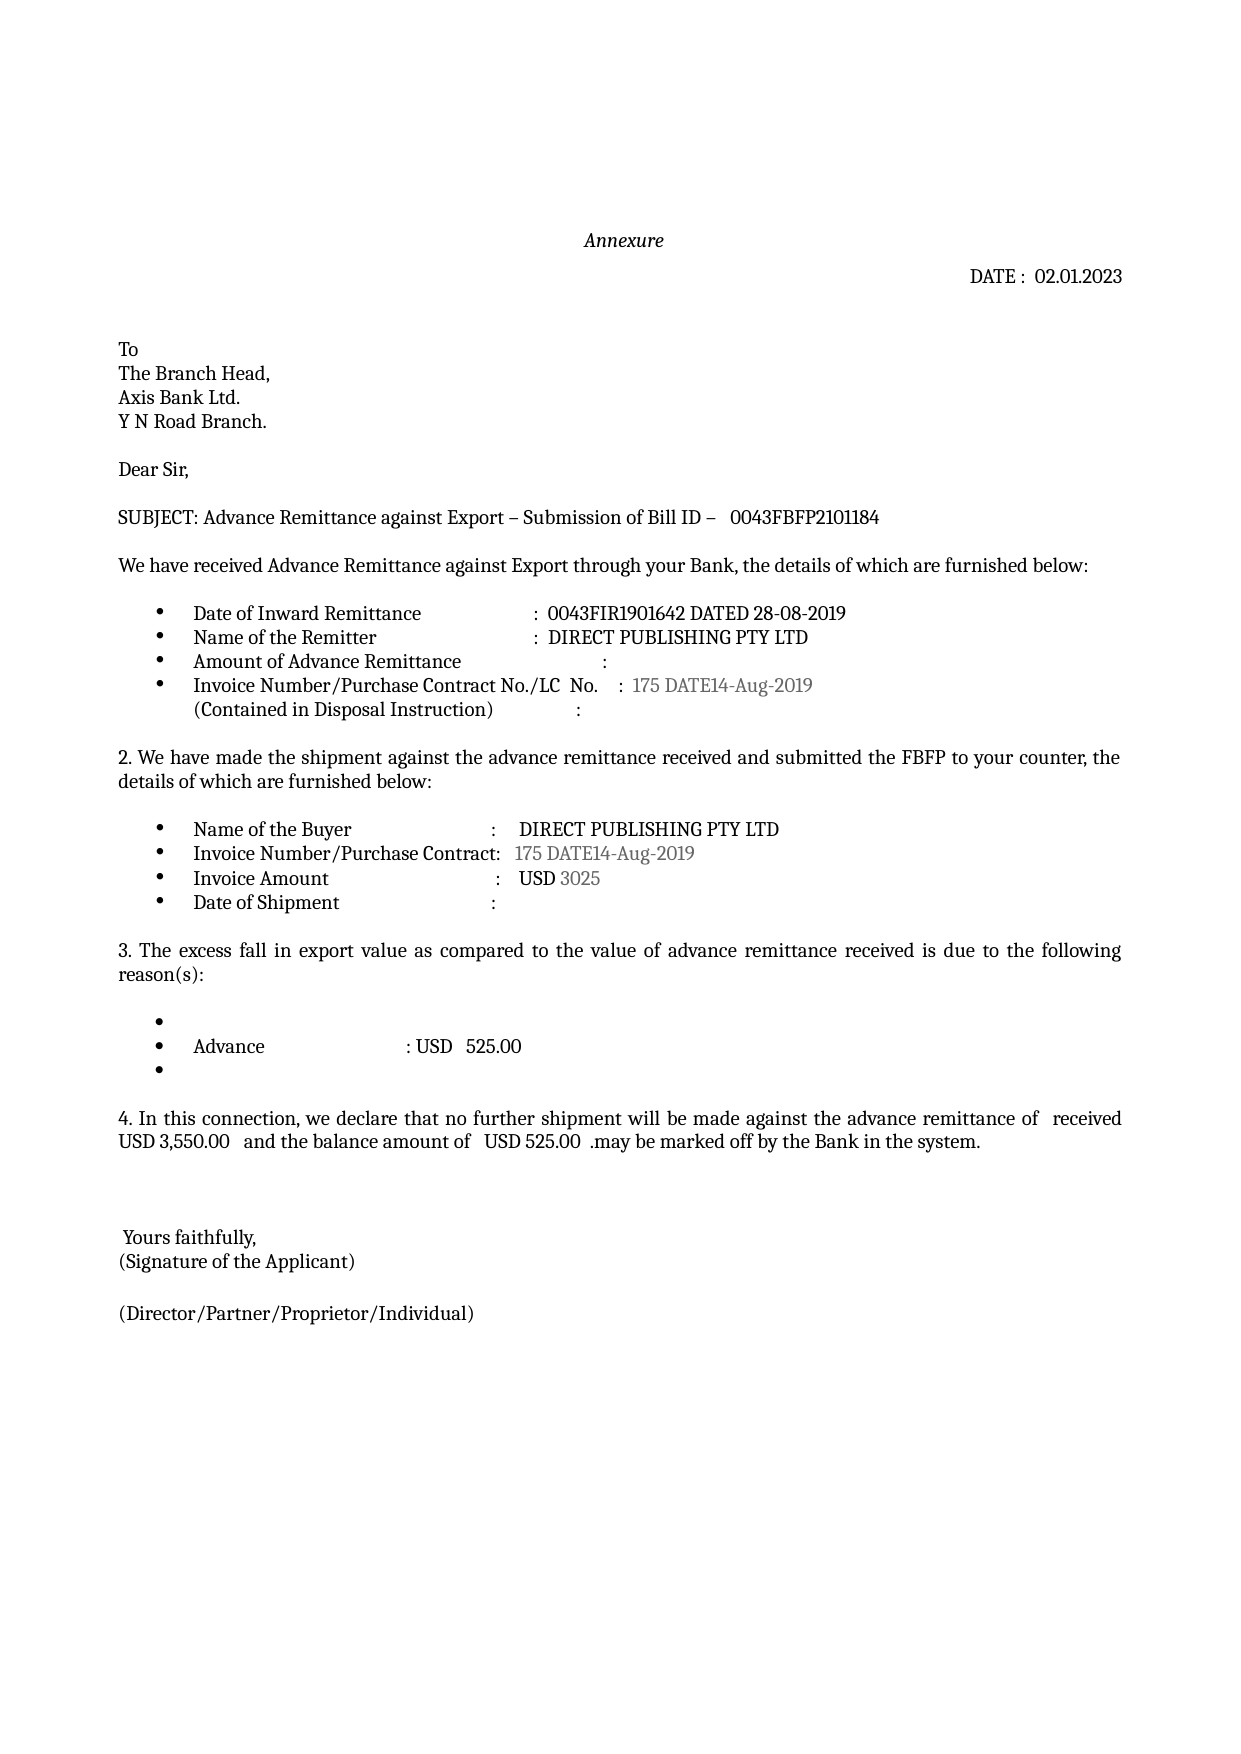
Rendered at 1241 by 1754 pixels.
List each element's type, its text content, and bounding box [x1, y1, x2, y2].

text (Signature of the Applicant) [118, 1250, 1122, 1274]
list Invoice Number/Purchase Contract: 175 DATE14-Aug-2019 [156, 842, 1122, 866]
list Name of the Buyer : DIRECT PUBLISHING PTY LTD [156, 818, 1122, 842]
list Name of the Remitter : DIRECT PUBLISHING PTY LTD [156, 626, 1122, 650]
list Advance : USD 525.00 [156, 1034, 1122, 1058]
text To [118, 338, 1122, 362]
text Annexure [118, 228, 1122, 252]
text SUBJECT: Advance Remittance against Export – Submission of Bill ID – 0043FBFP2101184 [118, 506, 1122, 529]
text 3. The excess fall in export value as compared to the value of advance remittance received is due to the following reason(s): [118, 938, 1122, 986]
text 4. In this connection, we declare that no further shipment will be made against the advance remittance of received USD 3,550.00 and the balance amount of USD 525.00 .may be marked off by the Bank in the system. [118, 1106, 1122, 1154]
list Invoice Number/Purchase Contract No./LC No. : 175 DATE14-Aug-2019 [156, 674, 1122, 698]
text (Director/Partner/Proprietor/Individual) [118, 1302, 1122, 1326]
text The Branch Head, [118, 362, 1122, 386]
list Invoice Amount : USD 3025 [156, 866, 1122, 890]
text We have received Advance Remittance against Export through your Bank, the details of which are furnished below: [118, 553, 1122, 577]
text Yours faithfully, [118, 1226, 1122, 1250]
text Axis Bank Ltd. [118, 386, 1122, 410]
text DATE : 02.01.2023 [118, 265, 1122, 289]
list (Contained in Disposal Instruction) : [193, 698, 1122, 722]
list Date of Inward Remittance : 0043FIR1901642 DATED 28-08-2019 [156, 601, 1122, 626]
list Date of Shipment : [156, 890, 1122, 914]
text Dear Sir, [118, 458, 1122, 482]
text 2. We have made the shipment against the advance remittance received and submitted the FBFP to your counter, the details of which are furnished below: [118, 746, 1122, 794]
list Amount of Advance Remittance : [156, 650, 1122, 674]
text Y N Road Branch. [118, 410, 1122, 434]
